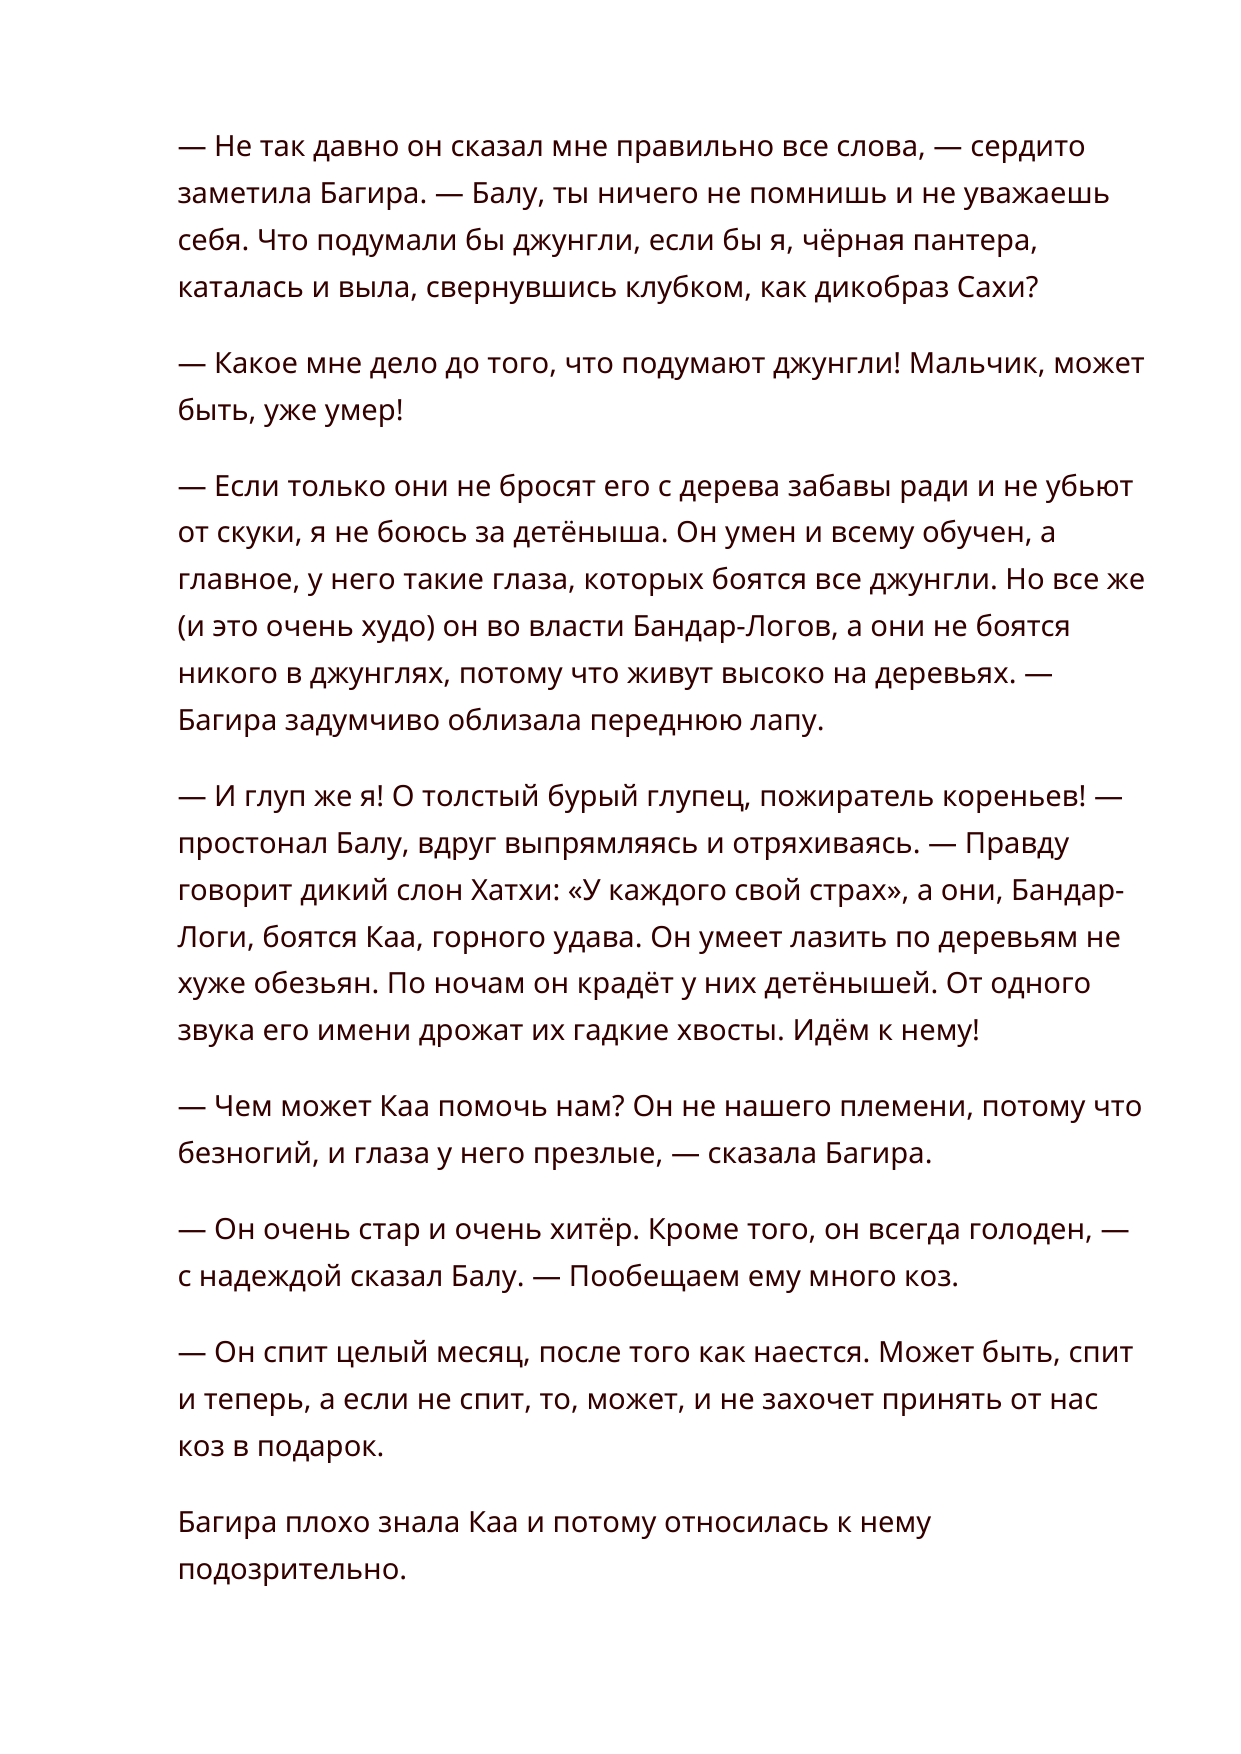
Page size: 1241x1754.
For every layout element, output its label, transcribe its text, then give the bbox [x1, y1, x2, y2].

text — Если только они не бросят его с дерева забавы ради и не убьют от скуки, я не боюсь за детёныша. Он умен и всему обучен, а главное, у него такие глаза, которых боятся все джунгли. Но все же (и это очень худо) он во власти Бандар-Логов, а они не боятся никого в джунглях, потому что живут высоко на деревьях. — Багира задумчиво облизала переднюю лапу. [177, 458, 1152, 739]
text — Чем может Каа помочь нам? Он не нашего племени, потому что безногий, и глаза у него презлые, — сказала Багира. [177, 1078, 1152, 1172]
text — Какое мне дело до того, что подумают джунгли! Мальчик, может быть, уже умер! [177, 335, 1152, 428]
text Багира плохо знала Каа и потому относилась к нему подозрительно. [177, 1494, 1152, 1588]
text — Он спит целый месяц, после того как наестся. Может быть, спит и теперь, а если не спит, то, может, и не захочет принять от нас коз в подарок. [177, 1324, 1152, 1465]
text — Не так давно он сказал мне правильно все слова, — сердито заметила Багира. — Балу, ты ничего не помнишь и не уважаешь себя. Что подумали бы джунгли, если бы я, чёрная пантера, каталась и выла, свернувшись клубком, как дикобраз Сахи? [177, 118, 1152, 306]
text — И глуп же я! О толстый бурый глупец, пожиратель кореньев! — простонал Балу, вдруг выпрямляясь и отряхиваясь. — Правду говорит дикий слон Хатхи: «У каждого свой страх», а они, Бандар-Логи, боятся Каа, горного удава. Он умеет лазить по деревьям не хуже обезьян. По ночам он крадёт у них детёнышей. От одного звука его имени дрожат их гадкие хвосты. Идём к нему! [177, 768, 1152, 1049]
text — Он очень стар и очень хитёр. Кроме того, он всегда голоден, — с надеждой сказал Балу. — Пообещаем ему много коз. [177, 1201, 1152, 1295]
